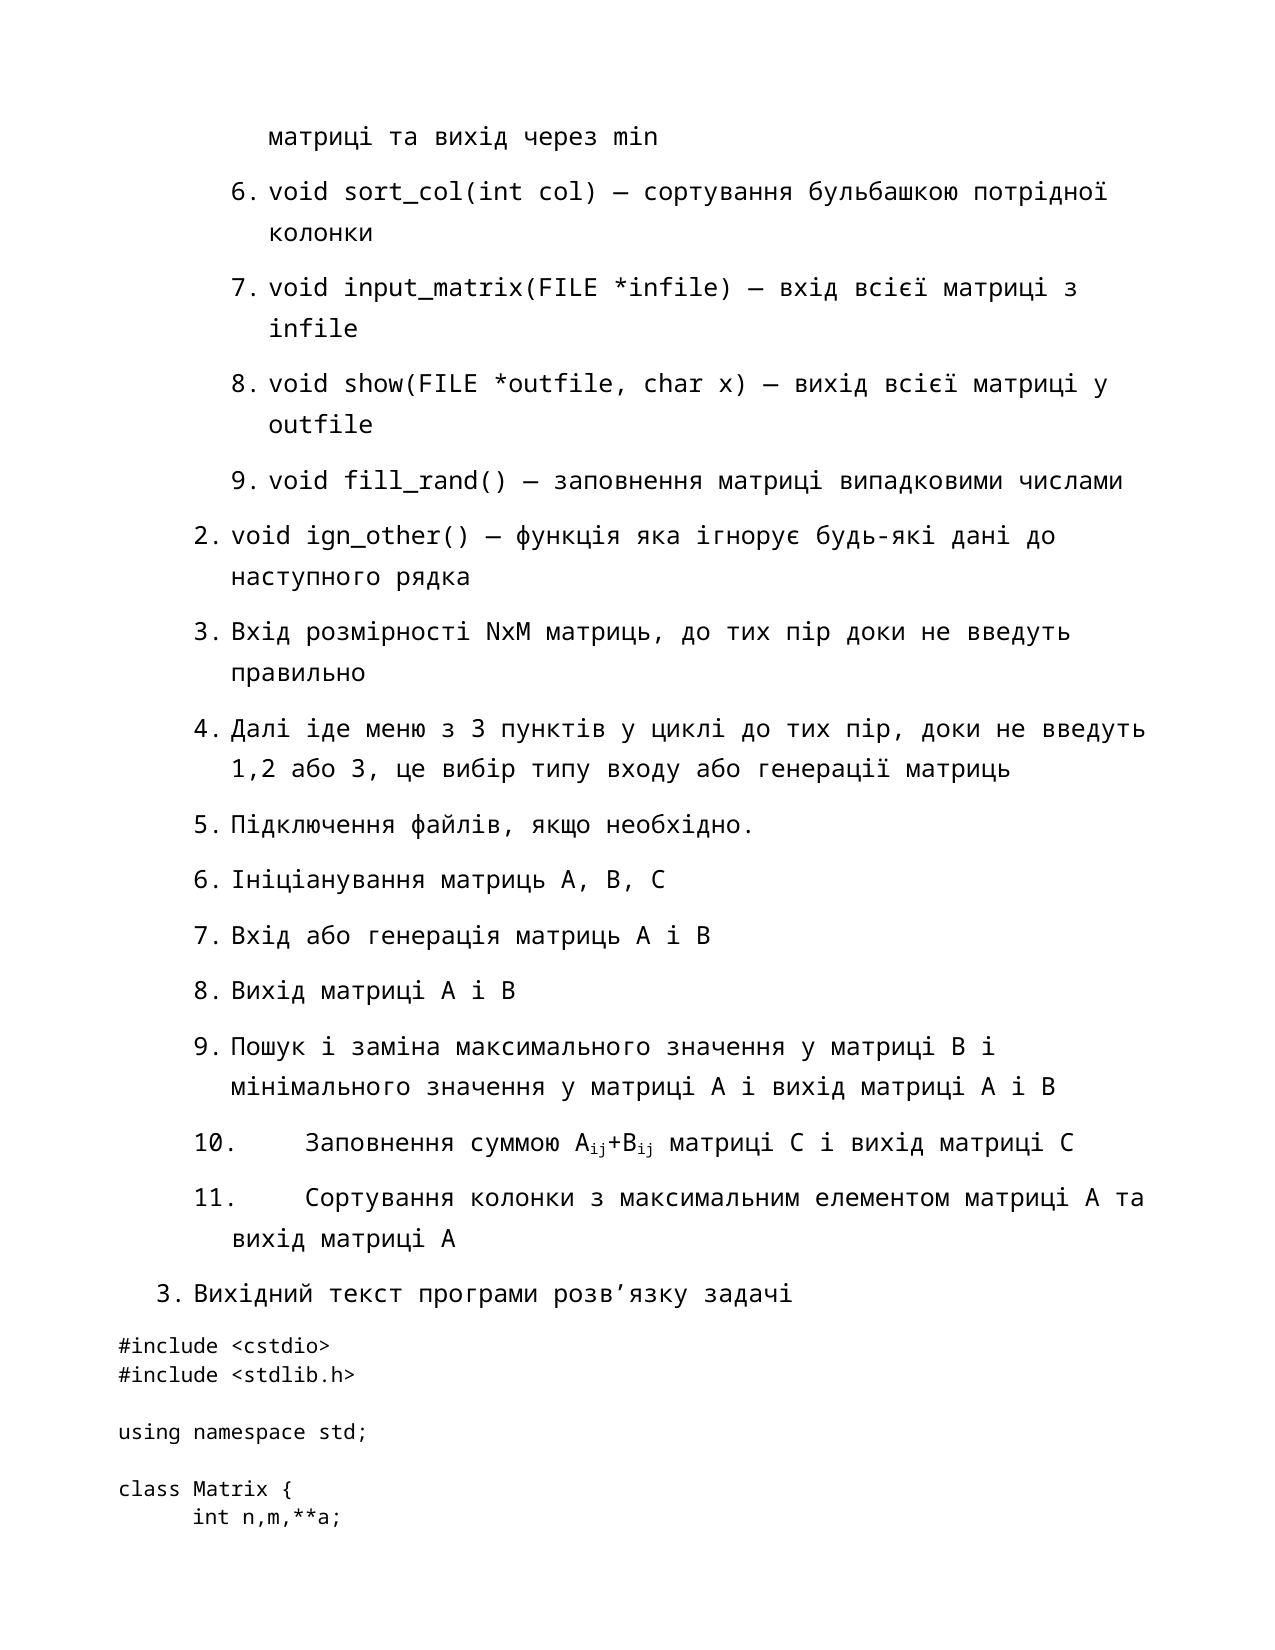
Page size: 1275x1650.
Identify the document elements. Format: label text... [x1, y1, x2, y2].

text class Matrix { [118, 1474, 1157, 1502]
list матриці та вихід через min [231, 118, 1157, 152]
list Вихід матриці А і B [193, 973, 1157, 1007]
list Сортування колонки з максимальним елементом матриці A та вихід матриці A [193, 1180, 1157, 1255]
text using namespace std; [118, 1417, 1157, 1445]
list void sort_col(int col) — сортування бульбашкою потрідної колонки [231, 173, 1157, 248]
list Далі іде меню з 3 пунктів у циклі до тих пір, доки не введуть 1,2 або 3, це вибір типу входу або генерації матриць [193, 710, 1157, 785]
list void show(FILE *outfile, char x) — вихід всієї матриці у outfile [231, 366, 1157, 441]
list void fill_rand() — заповнення матриці випадковими числами [231, 462, 1157, 496]
list Підключення файлів, якщо необхідно. [193, 806, 1157, 841]
list Ініціанування матриць A, B, C [193, 862, 1157, 896]
list Пошук і заміна максимального значення у матриці B і мінімального значення у матриці A і вихід матриці A і B [193, 1028, 1157, 1103]
text #include <stdlib.h> [118, 1360, 1157, 1388]
text #include <cstdio> [118, 1331, 1157, 1360]
list Вхід або генерація матриць A і B [193, 917, 1157, 951]
list Вхід розмірності NxM матриць, до тих пір доки не введуть правильно [193, 614, 1157, 689]
list void input_matrix(FILE *infile) — вхід всієї матриці з infile [231, 270, 1157, 345]
list Заповнення суммою Aij+Bij матриці C і вихід матриці C [193, 1124, 1157, 1158]
text int n,m,**a; [118, 1502, 1157, 1531]
list void ign_other() — функція яка ігнорує будь-які дані до наступного рядка [193, 518, 1157, 593]
list Вихідний текст програми розв’язку задачі [156, 1276, 1157, 1310]
